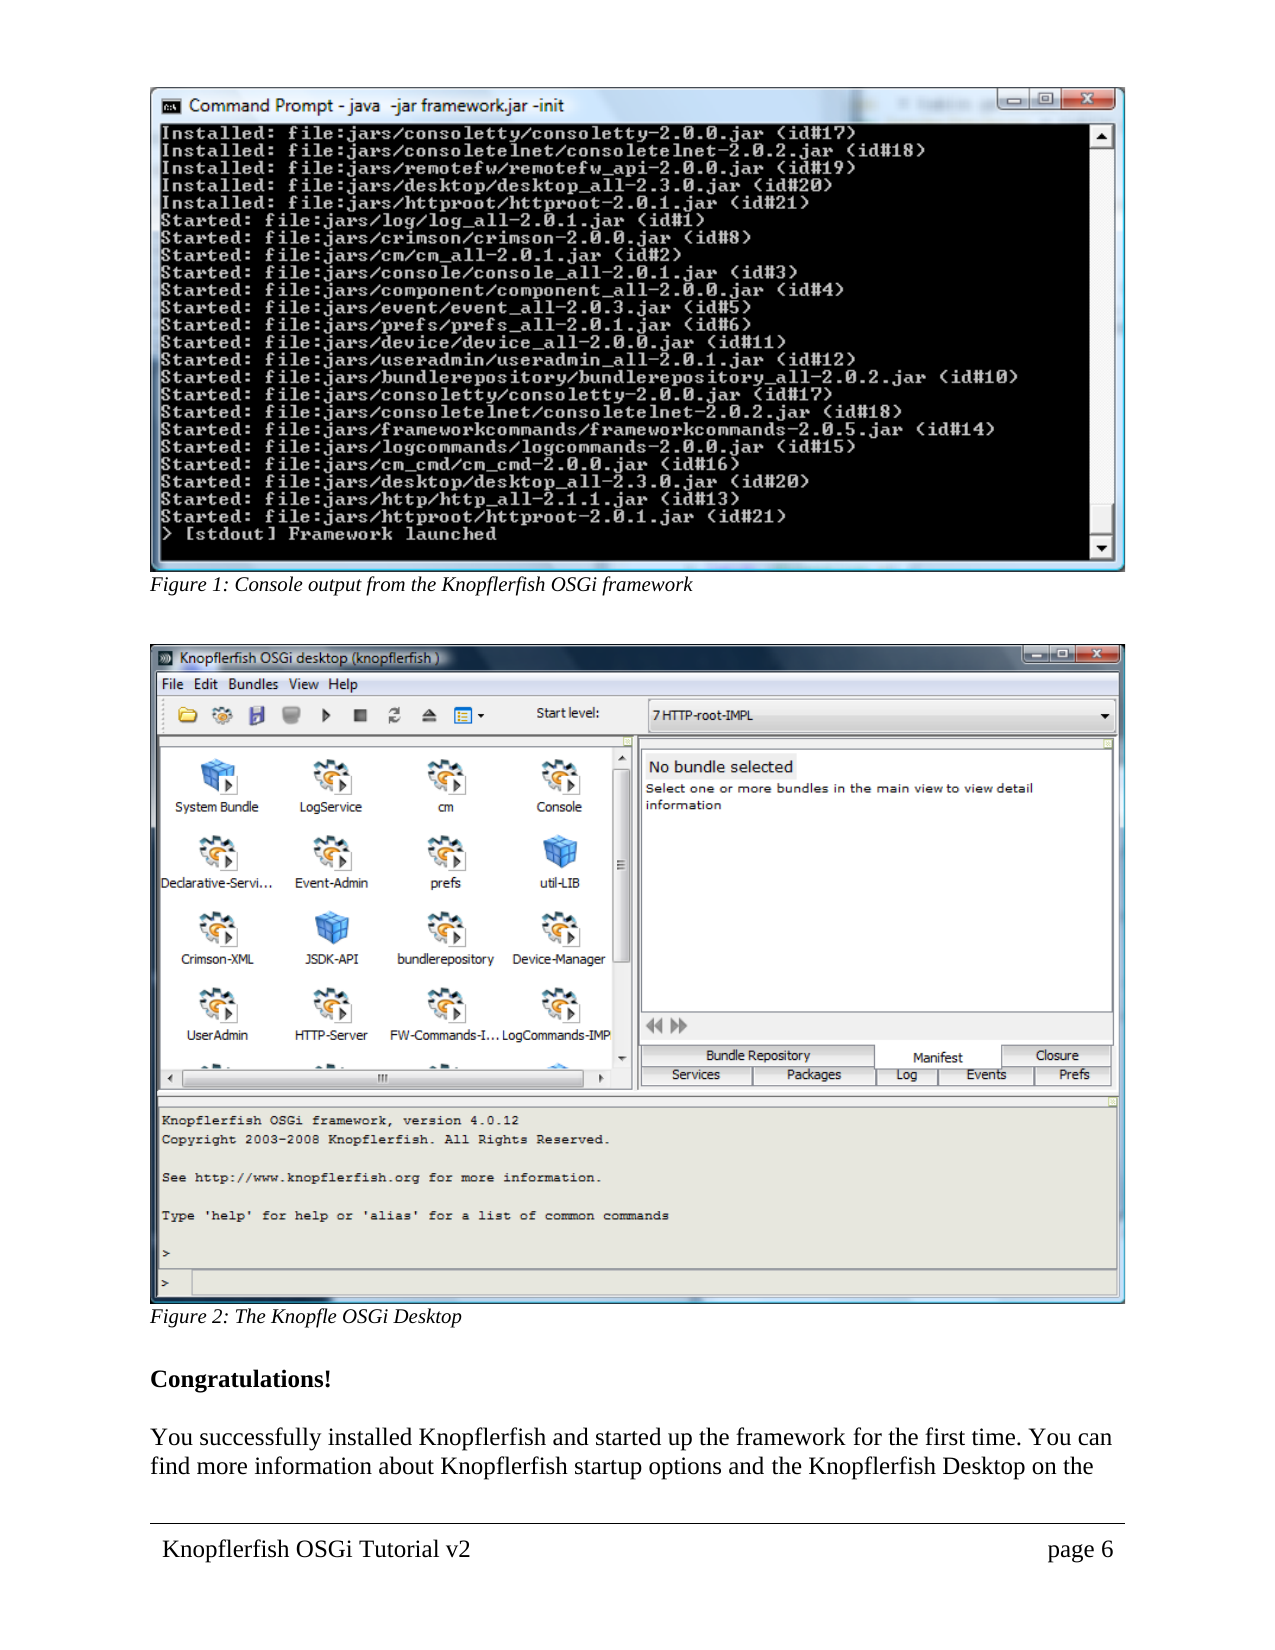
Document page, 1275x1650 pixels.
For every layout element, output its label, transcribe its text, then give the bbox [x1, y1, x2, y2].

text Figure 2: The Knopfle OSGi Desktop [150, 1304, 1125, 1328]
text Figure 1: Console output from the Knopflerfish OSGi framework [150, 572, 1125, 596]
text You successfully installed Knopflerfish and started up the framework for the first time. You can find more information about Knopflerfish startup options and the Knopflerfish Desktop on the [150, 1422, 1125, 1479]
text Congratulations! [150, 1364, 1125, 1393]
